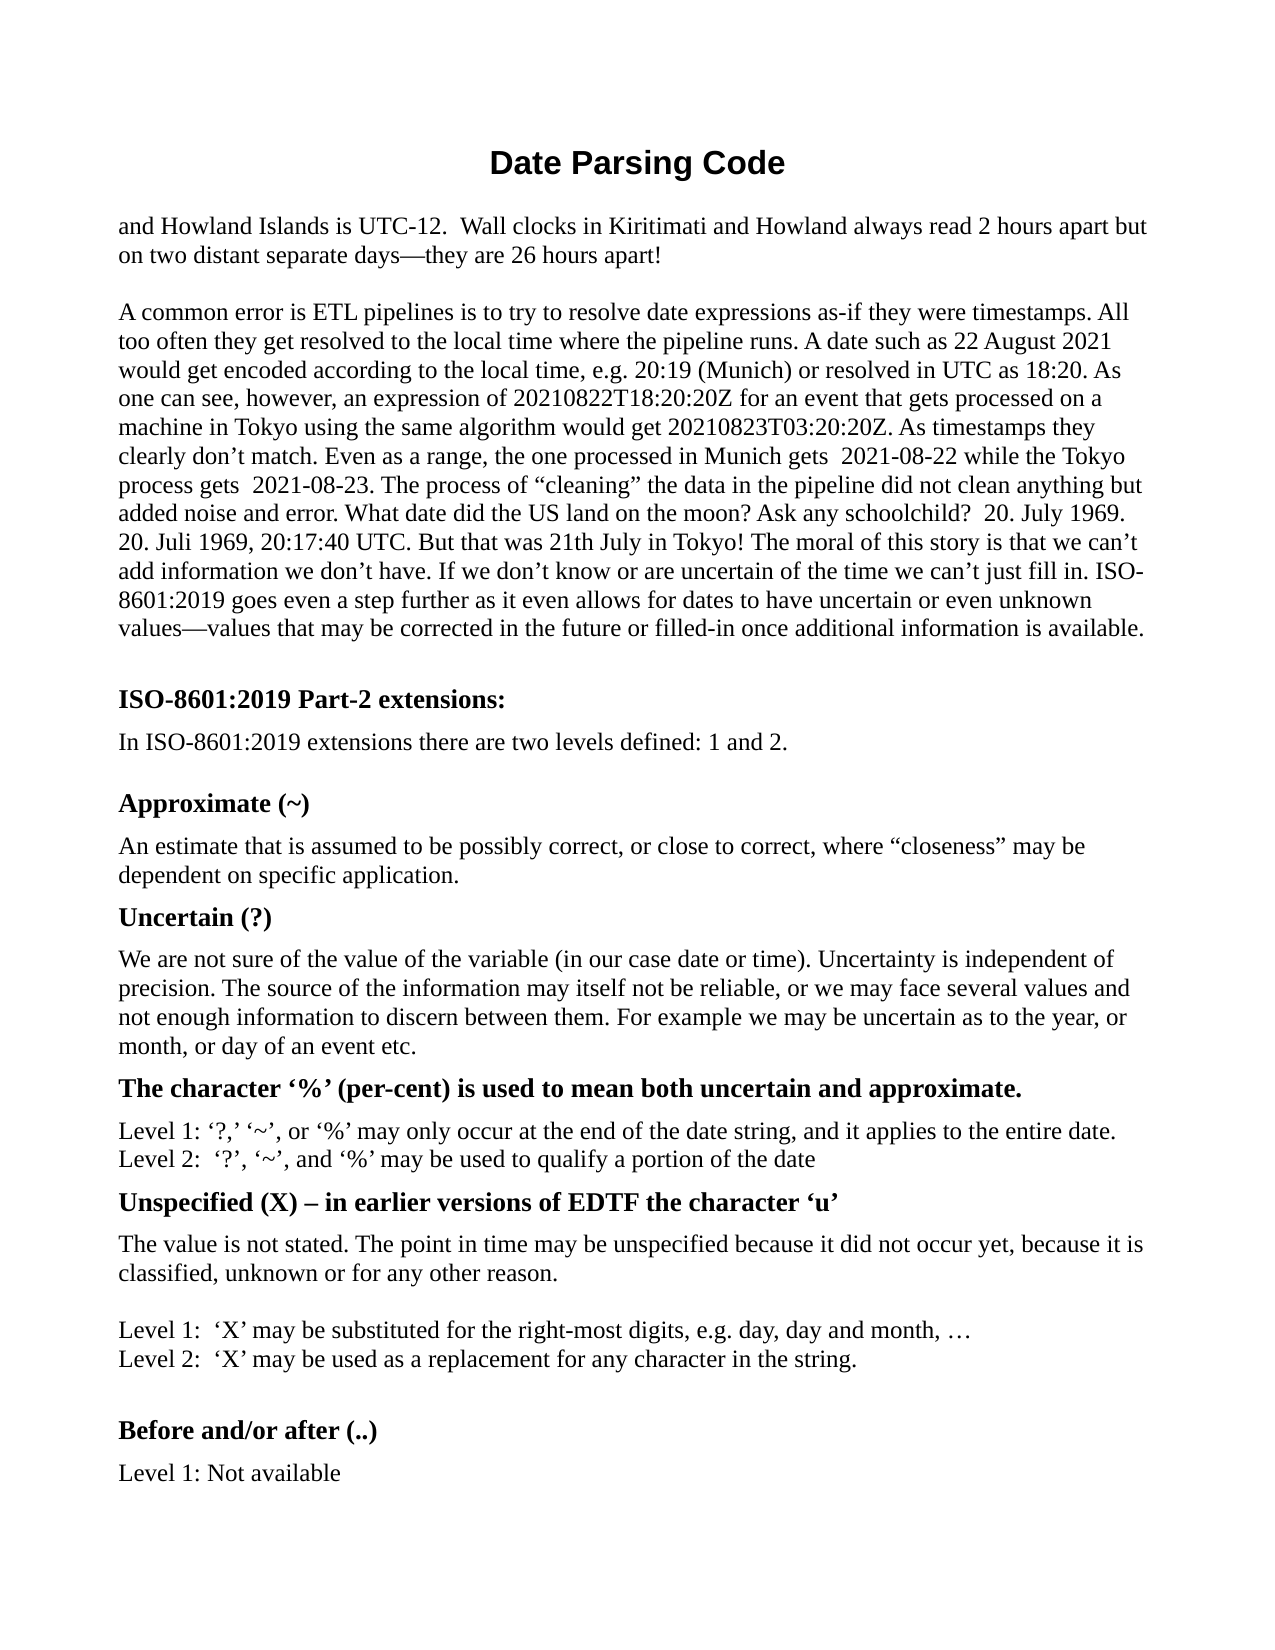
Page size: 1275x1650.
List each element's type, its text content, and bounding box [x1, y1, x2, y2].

text Level 1: ‘X’ may be substituted for the right-most digits, e.g. day, day and month, … [118, 1316, 1157, 1344]
text In ISO-8601:2019 extensions there are two levels defined: 1 and 2. [118, 727, 1157, 756]
subtitle Approximate (~) [118, 787, 1157, 818]
text A common error is ETL pipelines is to try to resolve date expressions as-if they were timestamps. All too often they get resolved to the local time where the pipeline runs. A date such as 22 August 2021 would get encoded according to the local time, e.g. 20:19 (Munich) or resolved in UTC as 18:20. As one can see, however, an expression of 20210822T18:20:20Z for an event that gets processed on a machine in Tokyo using the same algorithm would get 20210823T03:20:20Z. As timestamps they clearly don’t match. Even as a range, the one processed in Munich gets 2021-08-22 while the Tokyo process gets 2021-08-23. The process of “cleaning” the data in the pipeline did not clean anything but added noise and error. What date did the US land on the moon? Ask any schoolchild? 20. July 1969. 20. Juli 1969, 20:17:40 UTC. But that was 21th July in Tokyo! The moral of this story is that we can’t add information we don’t have. If we don’t know or are uncertain of the time we can’t just fill in. ISO-8601:2019 goes even a step further as it even allows for dates to have uncertain or even unknown values—values that may be corrected in the future or filled-in once additional information is available. [118, 297, 1157, 642]
text We are not sure of the value of the variable (in our case date or time). Uncertainty is independent of precision. The source of the information may itself not be reliable, or we may face several values and not enough information to discern between them. For example we may be uncertain as to the year, or month, or day of an event etc. [118, 944, 1157, 1059]
subtitle Uncertain (?) [118, 901, 1157, 932]
text and Howland Islands is UTC-12. Wall clocks in Kiritimati and Howland always read 2 hours apart but on two distant separate days—they are 26 hours apart! [118, 211, 1157, 268]
text The value is not stated. The point in time may be unspecified because it did not occur yet, because it is classified, unknown or for any other reason. [118, 1229, 1157, 1287]
text Level 2: ‘?’, ‘~’, and ‘%’ may be used to qualify a portion of the date [118, 1144, 1157, 1173]
subtitle The character ‘%’ (per-cent) is used to mean both uncertain and approximate. [118, 1072, 1157, 1103]
text Level 1: ‘?,’ ‘~’, or ‘%’ may only occur at the end of the date string, and it applies to the entire date. [118, 1116, 1157, 1144]
text Level 1: Not available [118, 1458, 1157, 1487]
subtitle Before and/or after (..) [118, 1414, 1157, 1446]
text Level 2: ‘X’ may be used as a replacement for any character in the string. [118, 1344, 1157, 1373]
text An estimate that is assumed to be possibly correct, or close to correct, where “closeness” may be dependent on specific application. [118, 831, 1157, 888]
subtitle ISO-8601:2019 Part-2 extensions: [118, 683, 1157, 715]
subtitle Unspecified (X) – in earlier versions of EDTF the character ‘u’ [118, 1186, 1157, 1217]
